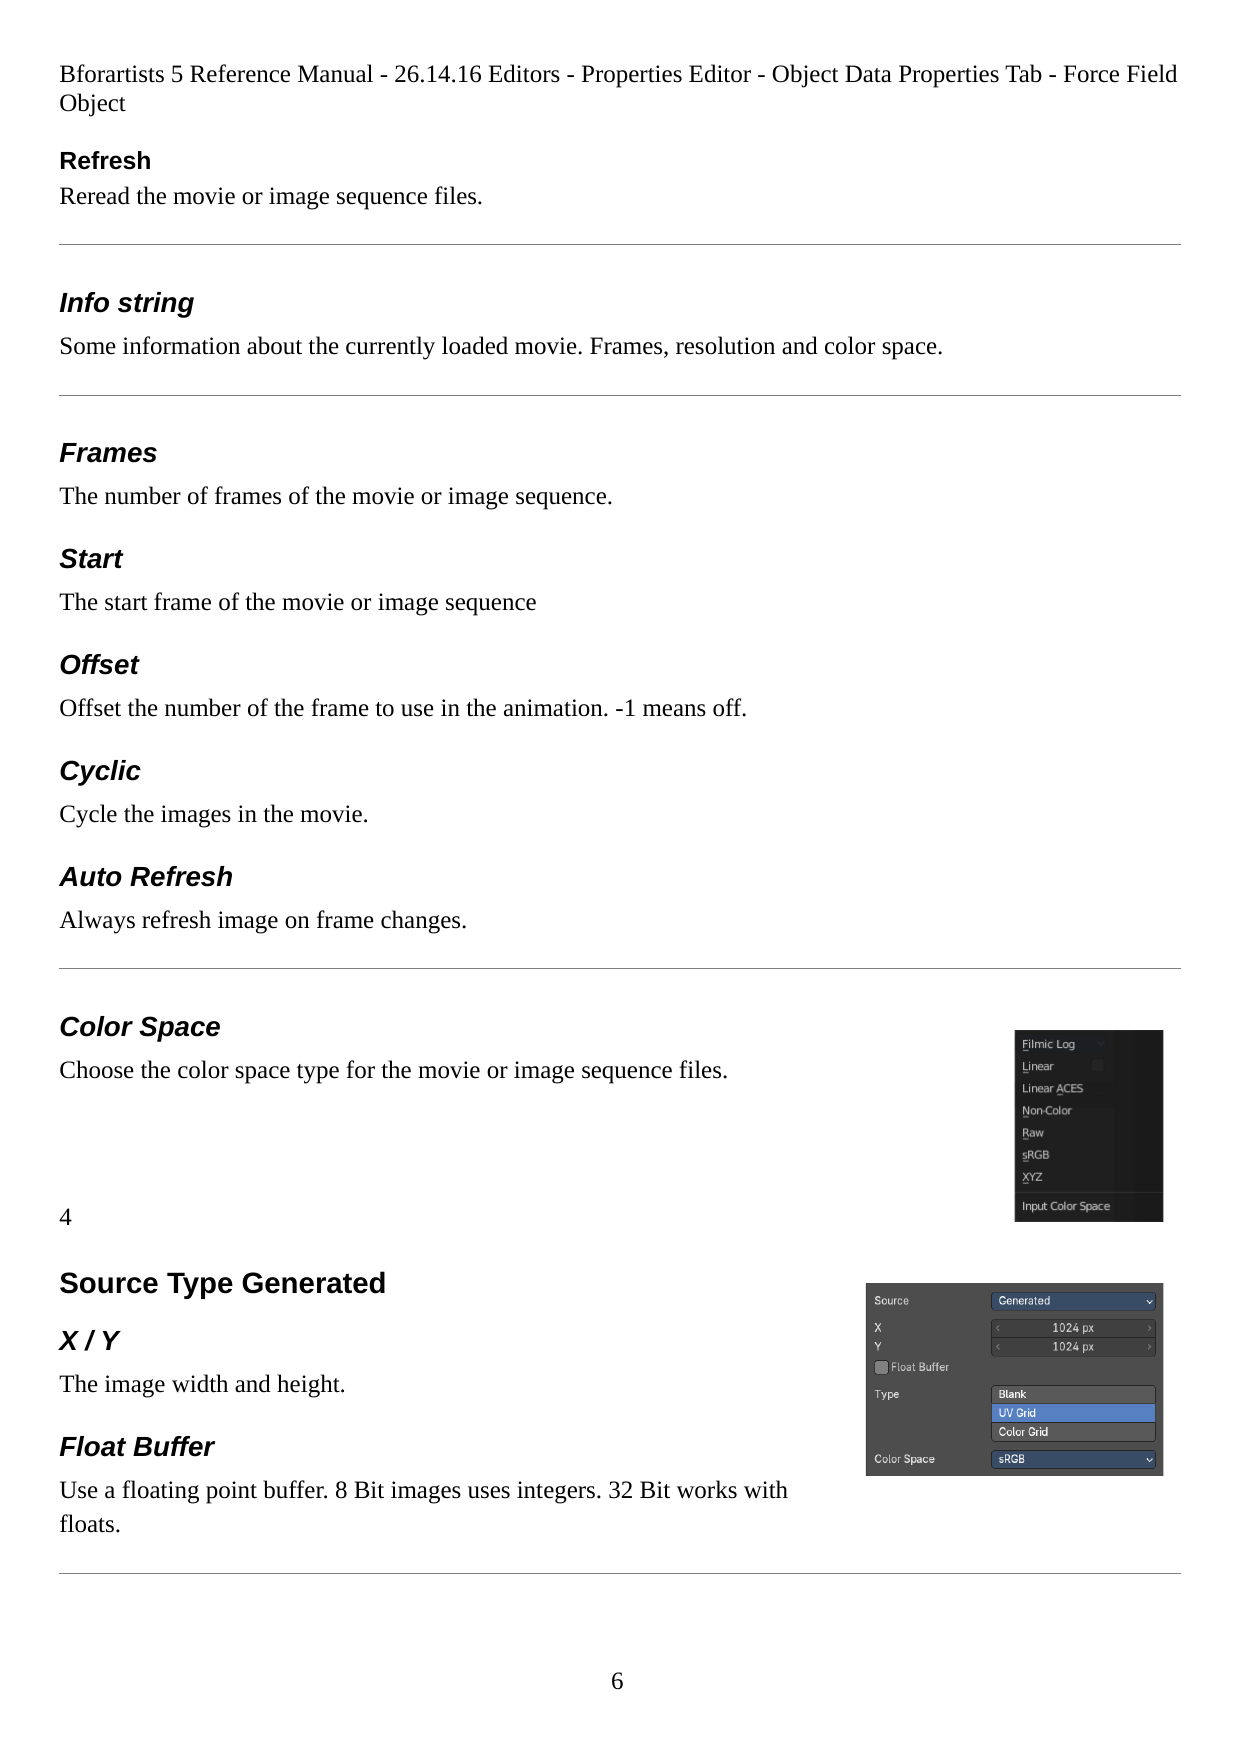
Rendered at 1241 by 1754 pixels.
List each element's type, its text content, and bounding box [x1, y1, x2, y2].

text Always refresh image on frame changes. [59, 905, 1181, 933]
text Reread the movie or image sequence files. [59, 181, 1181, 209]
subtitle Float Buffer [59, 1430, 865, 1462]
subtitle Color Space [59, 1011, 1181, 1042]
text Cycle the images in the movie. [59, 799, 1181, 828]
subtitle Info string [59, 287, 1181, 318]
picture [1014, 1030, 1164, 1222]
subtitle [1164, 1430, 1181, 1462]
text Some information about the currently loaded movie. Frames, resolution and color space. [59, 331, 1181, 360]
text The start frame of the movie or image sequence [59, 587, 1181, 616]
subtitle Source Type Generated [59, 1266, 1181, 1299]
subtitle Refresh [59, 146, 1181, 174]
subtitle Frames [59, 437, 1181, 468]
text The image width and height. [59, 1369, 865, 1398]
subtitle Start [59, 543, 1181, 574]
subtitle Cyclic [59, 754, 1181, 786]
subtitle Auto Refresh [59, 860, 1181, 892]
subtitle [1164, 1324, 1181, 1356]
picture [865, 1283, 1164, 1476]
text Choose the color space type for the movie or image sequence files. [59, 1055, 1014, 1084]
text 4 [59, 1202, 1181, 1231]
text Use a floating point buffer. 8 Bit images uses integers. 32 Bit works with floats. [59, 1475, 1181, 1538]
text The number of frames of the movie or image sequence. [59, 481, 1181, 510]
subtitle X / Y [59, 1324, 865, 1356]
text Offset the number of the frame to use in the animation. -1 means off. [59, 693, 1181, 722]
subtitle Offset [59, 648, 1181, 680]
